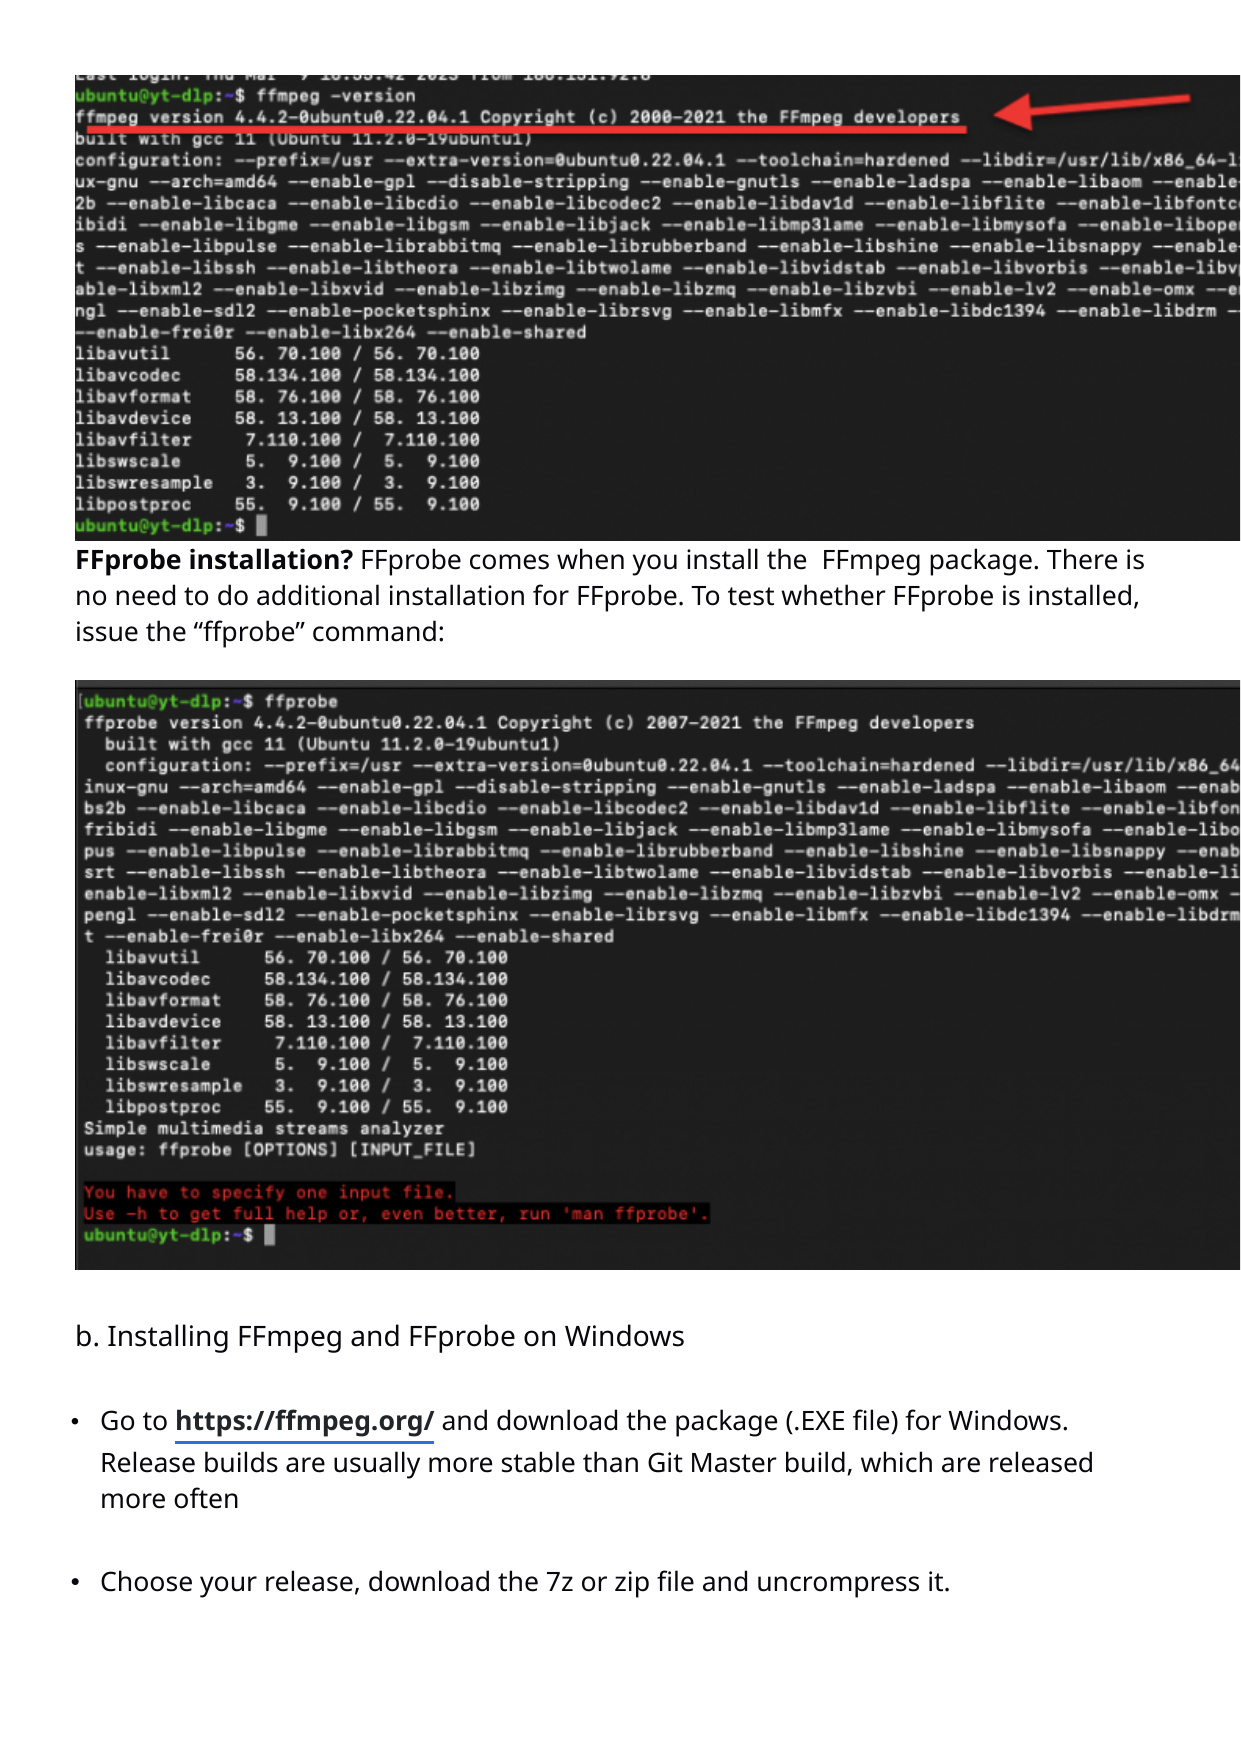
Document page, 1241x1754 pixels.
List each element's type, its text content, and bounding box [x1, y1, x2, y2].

subtitle b. Installing FFmpeg and FFprobe on Windows [75, 1316, 1165, 1354]
text FFprobe installation? FFprobe comes when you install the FFmpeg package. There is no need to do additional installation for FFprobe. To test whether FFprobe is installed, issue the “ffprobe” command: [75, 541, 1165, 649]
list Go to https://ffmpeg.org/ and download the package (.EXE file) for Windows. Release builds are usually more stable than Git Master build, which are released more often [75, 1401, 1140, 1516]
picture [75, 680, 1241, 1270]
picture [75, 75, 1241, 541]
list Choose your release, download the 7z or zip file and uncrompress it. [75, 1563, 1140, 1599]
